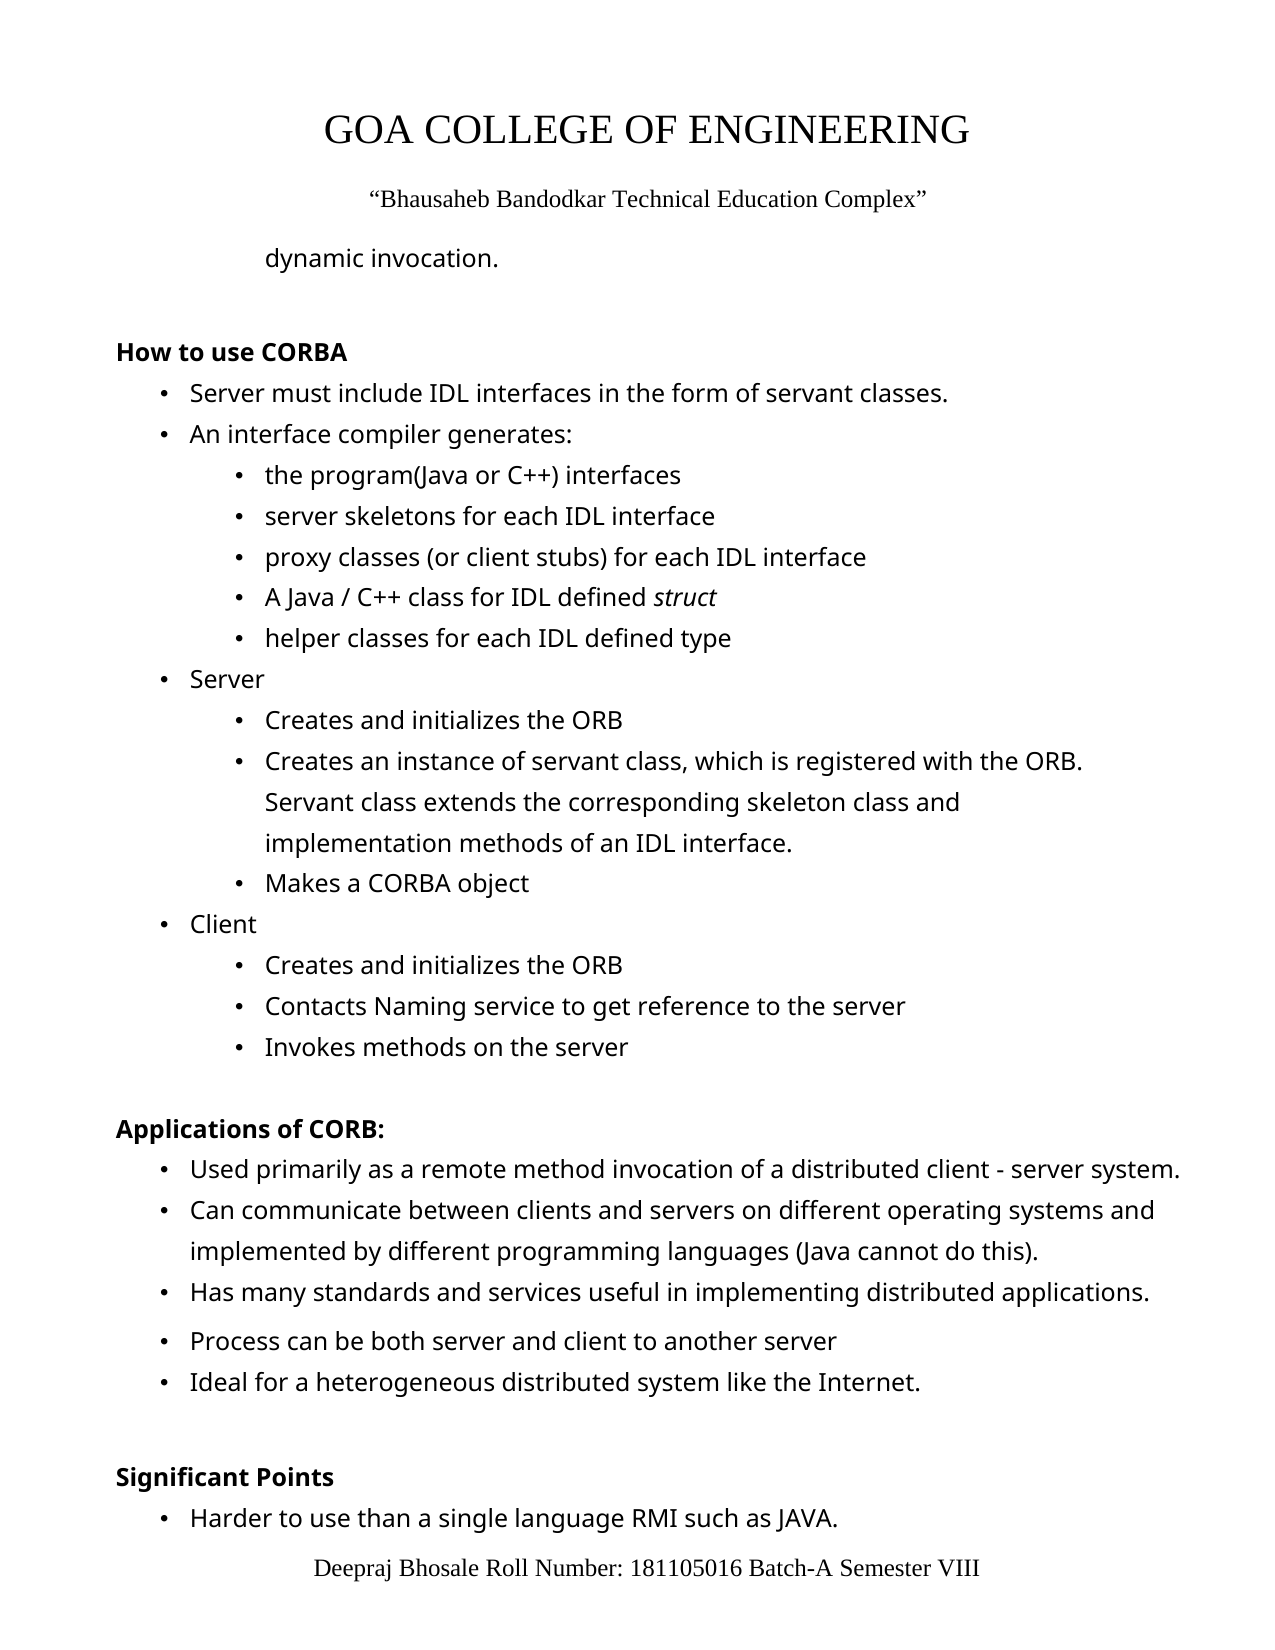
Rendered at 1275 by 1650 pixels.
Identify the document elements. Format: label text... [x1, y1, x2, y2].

list Creates and initializes the ORB [235, 703, 1191, 737]
subtitle Applications of CORB: [116, 1111, 1191, 1145]
subtitle Significant Points [116, 1459, 1191, 1493]
list server skeletons for each IDL interface [235, 498, 1191, 532]
list Creates and initializes the ORB [235, 948, 1191, 982]
list Process can be both server and client to another server [160, 1324, 1191, 1358]
list Client [160, 907, 1191, 941]
list Used primarily as a remote method invocation of a distributed client - server system. [160, 1152, 1191, 1186]
list Harder to use than a single language RMI such as JAVA. [160, 1500, 1191, 1534]
subtitle How to use CORBA [116, 335, 1191, 369]
list helper classes for each IDL defined type [235, 621, 1191, 655]
list An interface compiler generates: [160, 417, 1191, 451]
list Contacts Naming service to get reference to the server [235, 989, 1191, 1023]
list A Java / C++ class for IDL defined struct [235, 580, 1191, 614]
list Creates an instance of servant class, which is registered with the ORB. Servant class extends the corresponding skeleton class and implementation methods of an IDL interface. [235, 744, 1130, 859]
list Has many standards and services useful in implementing distributed applications. [160, 1275, 1176, 1309]
list Ideal for a heterogeneous distributed system like the Internet. [160, 1365, 1191, 1399]
list Invokes methods on the server [235, 1029, 1191, 1064]
list the program(Java or C++) interfaces [235, 457, 1191, 492]
list Server must include IDL interfaces in the form of servant classes. [160, 376, 1191, 410]
list proxy classes (or client stubs) for each IDL interface [235, 539, 1191, 573]
list Server [160, 662, 1191, 696]
list Makes a CORBA object [235, 866, 1191, 900]
list dynamic invocation. [235, 240, 1126, 274]
list Can communicate between clients and servers on different operating systems and implemented by different programming languages (Java cannot do this). [160, 1193, 1176, 1268]
